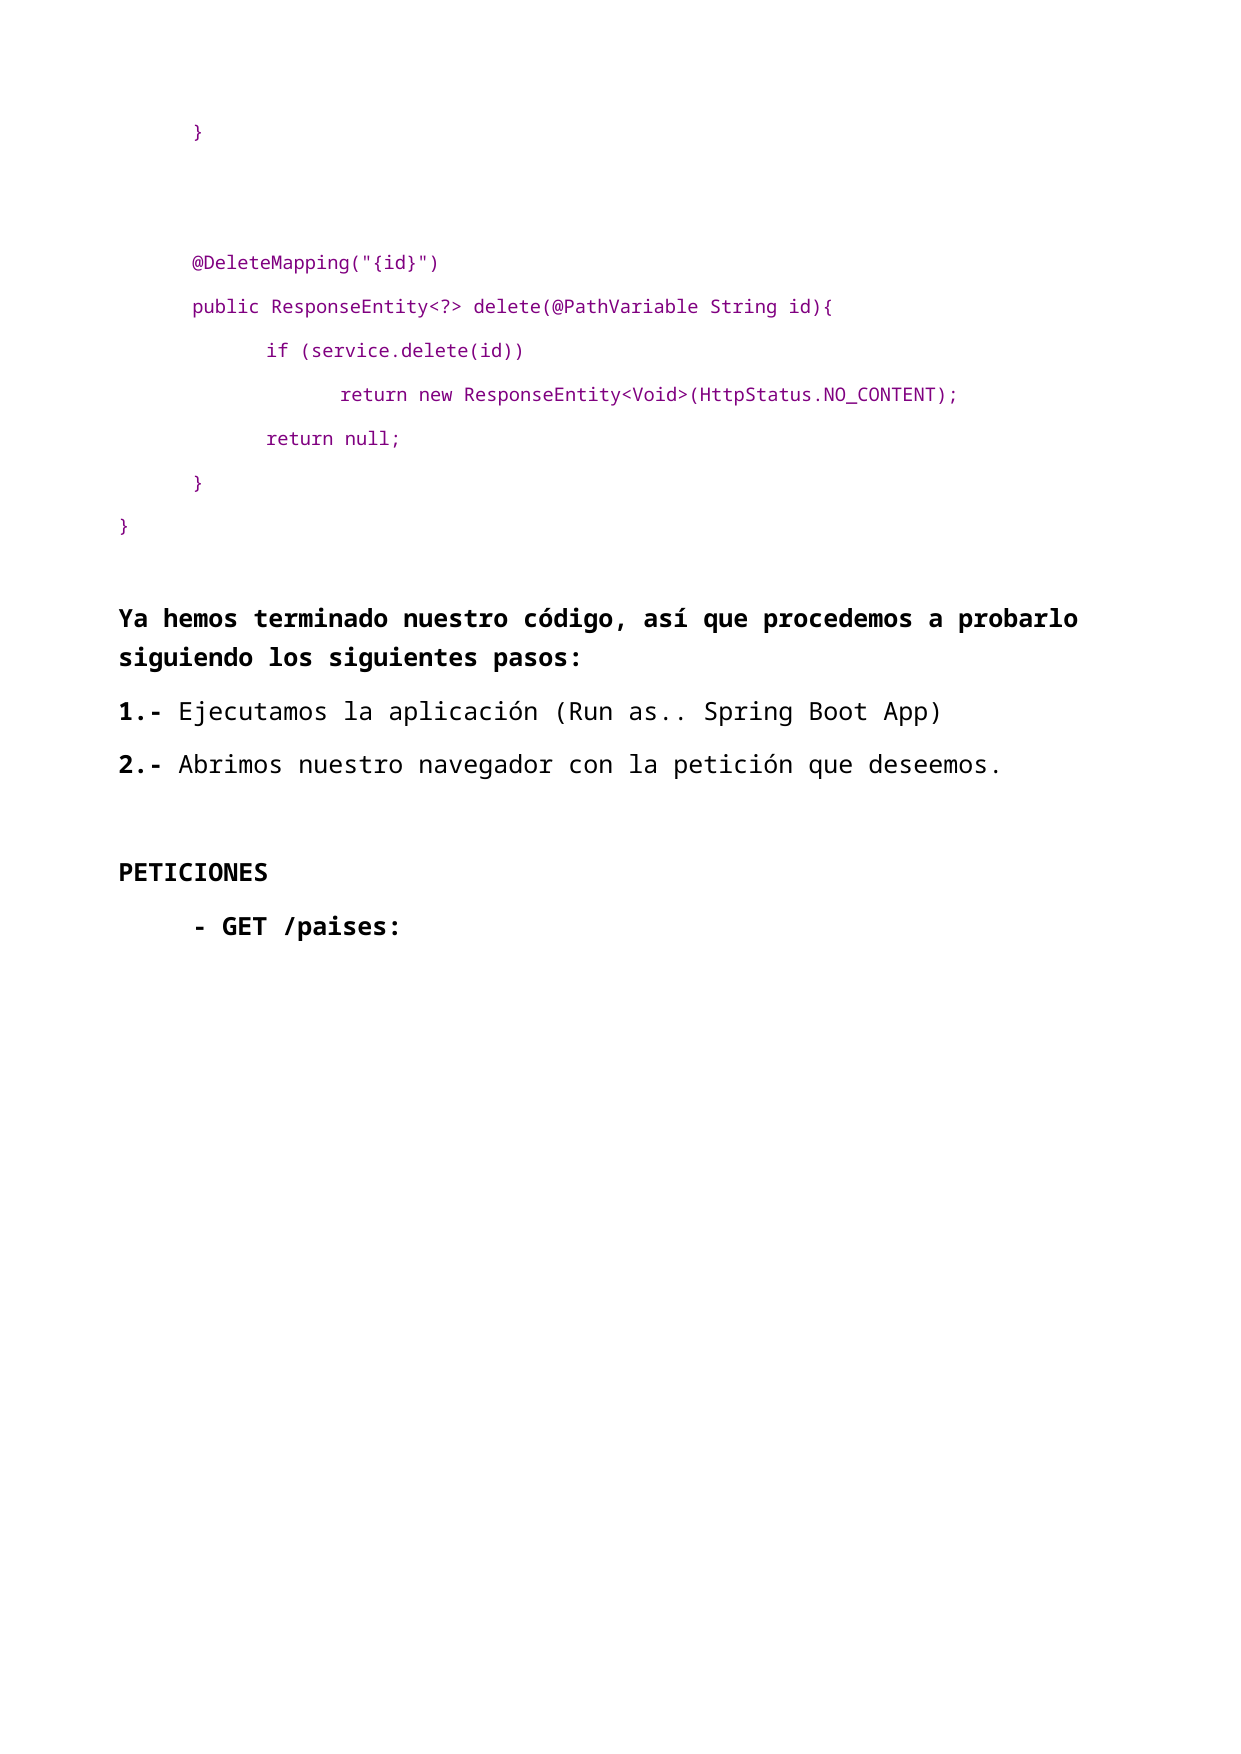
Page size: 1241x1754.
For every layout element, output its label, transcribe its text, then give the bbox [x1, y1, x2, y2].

text 1.- Ejecutamos la aplicación (Run as.. Spring Boot App) [118, 693, 1122, 727]
text if (service.delete(id)) [118, 337, 1122, 363]
text Ya hemos terminado nuestro código, así que procedemos a probarlo siguiendo los siguientes pasos: [118, 601, 1122, 674]
text PETICIONES [118, 855, 1122, 889]
text } [118, 118, 1122, 144]
text - GET /paises: [118, 908, 1122, 942]
text } [118, 513, 1122, 538]
text public ResponseEntity<?> delete(@PathVariable String id){ [118, 293, 1122, 319]
text 2.- Abrimos nuestro navegador con la petición que deseemos. [118, 747, 1122, 781]
text } [118, 469, 1122, 494]
text return new ResponseEntity<Void>(HttpStatus.NO_CONTENT); [118, 381, 1122, 407]
text return null; [118, 425, 1122, 451]
text @DeleteMapping("{id}") [118, 250, 1122, 275]
